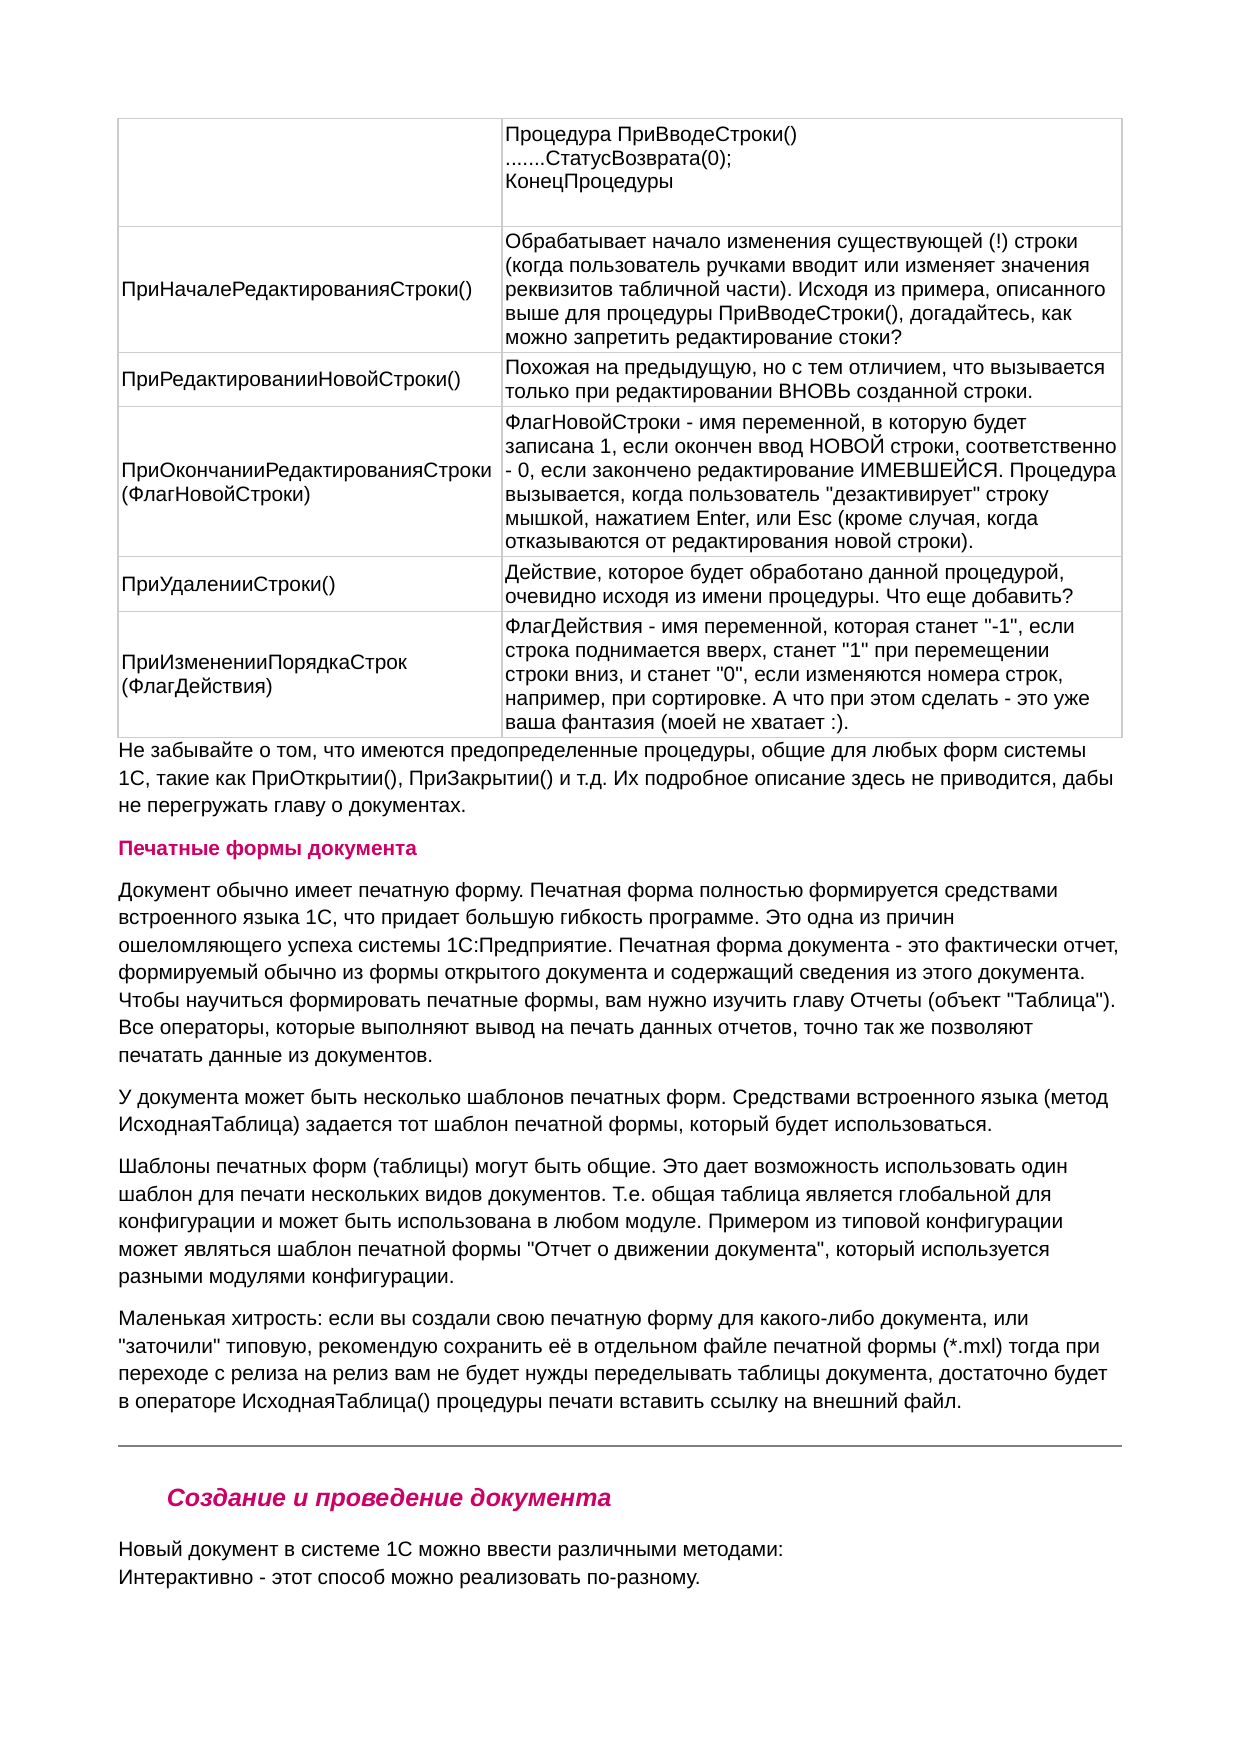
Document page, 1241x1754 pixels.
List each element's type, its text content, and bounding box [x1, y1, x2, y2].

table_cell ПриРедактированииНовойСтроки() [119, 353, 501, 406]
table_cell Похожая на предыдущую, но с тем отличием, что вызывается только при редактировании ВНОВЬ созданной строки. [503, 353, 1121, 406]
table_cell ПриУдаленииСтроки() [119, 557, 501, 611]
text Документ обычно имеет печатную форму. Печатная форма полностью формируется средствами встроенного языка 1С, что придает большую гибкость программе. Это одна из причин ошеломляющего успеха системы 1С:Предприятие. Печатная форма документа - это фактически отчет, формируемый обычно из формы открытого документа и содержащий сведения из этого документа. Чтобы научиться формировать печатные формы, вам нужно изучить главу Отчеты (объект "Таблица"). Все операторы, которые выполняют вывод на печать данных отчетов, точно так же позволяют печатать данные из документов. [118, 877, 1122, 1066]
text Создание и проведение документа [118, 1476, 1122, 1518]
table_cell ФлагДействия - имя переменной, которая станет "-1", если строка поднимается вверх, станет "1" при перемещении строки вниз, и станет "0", если изменяются номера строк, например, при сортировке. А что при этом сделать - это уже ваша фантазия (моей не хватает :). [503, 612, 1121, 737]
table_cell ПриИзмененииПорядкаСтрок (ФлагДействия) [119, 612, 501, 737]
table_cell ПриНачалеРедактированияСтроки() [119, 227, 501, 352]
table_cell [119, 119, 501, 226]
text Шаблоны печатных форм (таблицы) могут быть общие. Это дает возможность использовать один шаблон для печати нескольких видов документов. Т.е. общая таблица является глобальной для конфигурации и может быть использована в любом модуле. Примером из типовой конфигурации может являться шаблон печатной формы "Отчет о движении документа", который используется разными модулями конфигурации. [118, 1154, 1122, 1288]
text У документа может быть несколько шаблонов печатных форм. Средствами встроенного языка (метод ИсходнаяТаблица) задается тот шаблон печатной формы, который будет использоваться. [118, 1084, 1122, 1136]
text Маленькая хитрость: если вы создали свою печатную форму для какого-либо документа, или "заточили" типовую, рекомендую сохранить её в отдельном файле печатной формы (*.mxl) тогда при переходе с релиза на релиз вам не будет нужды переделывать таблицы документа, достаточно будет в операторе ИсходнаяТаблица() процедуры печати вставить ссылку на внешний файл. [118, 1306, 1122, 1413]
table_cell ФлагНовойСтроки - имя переменной, в которую будет записана 1, если окончен ввод НОВОЙ строки, соответственно - 0, если закончено редактирование ИМЕВШЕЙСЯ. Процедура вызывается, когда пользователь "дезактивирует" строку мышкой, нажатием Enter, или Esc (кроме случая, когда отказываются от редактирования новой строки). [503, 407, 1121, 556]
table_cell Процедура ПриВводеСтроки() .......СтатусВозврата(0); КонецПроцедуры [503, 119, 1121, 226]
table_cell Действие, которое будет обработано данной процедурой, очевидно исходя из имени процедуры. Что еще добавить? [503, 557, 1121, 611]
table_cell Обрабатывает начало изменения существующей (!) строки (когда пользователь ручками вводит или изменяет значения реквизитов табличной части). Исходя из примера, описанного выше для процедуры ПриВводеСтроки(), догадайтесь, как можно запретить редактирование стоки? [503, 227, 1121, 352]
table_cell ПриОкончанииРедактированияСтроки (ФлагНовойСтроки) [119, 407, 501, 556]
text Печатные формы документа [118, 835, 1122, 859]
text Не забывайте о том, что имеются предопределенные процедуры, общие для любых форм системы 1С, такие как ПриОткрытии(), ПриЗакрытии() и т.д. Их подробное описание здесь не приводится, дабы не перегружать главу о документах. [118, 738, 1122, 817]
text Новый документ в системе 1С можно ввести различными методами: Интерактивно - этот способ можно реализовать по-разному. [118, 1537, 1122, 1589]
